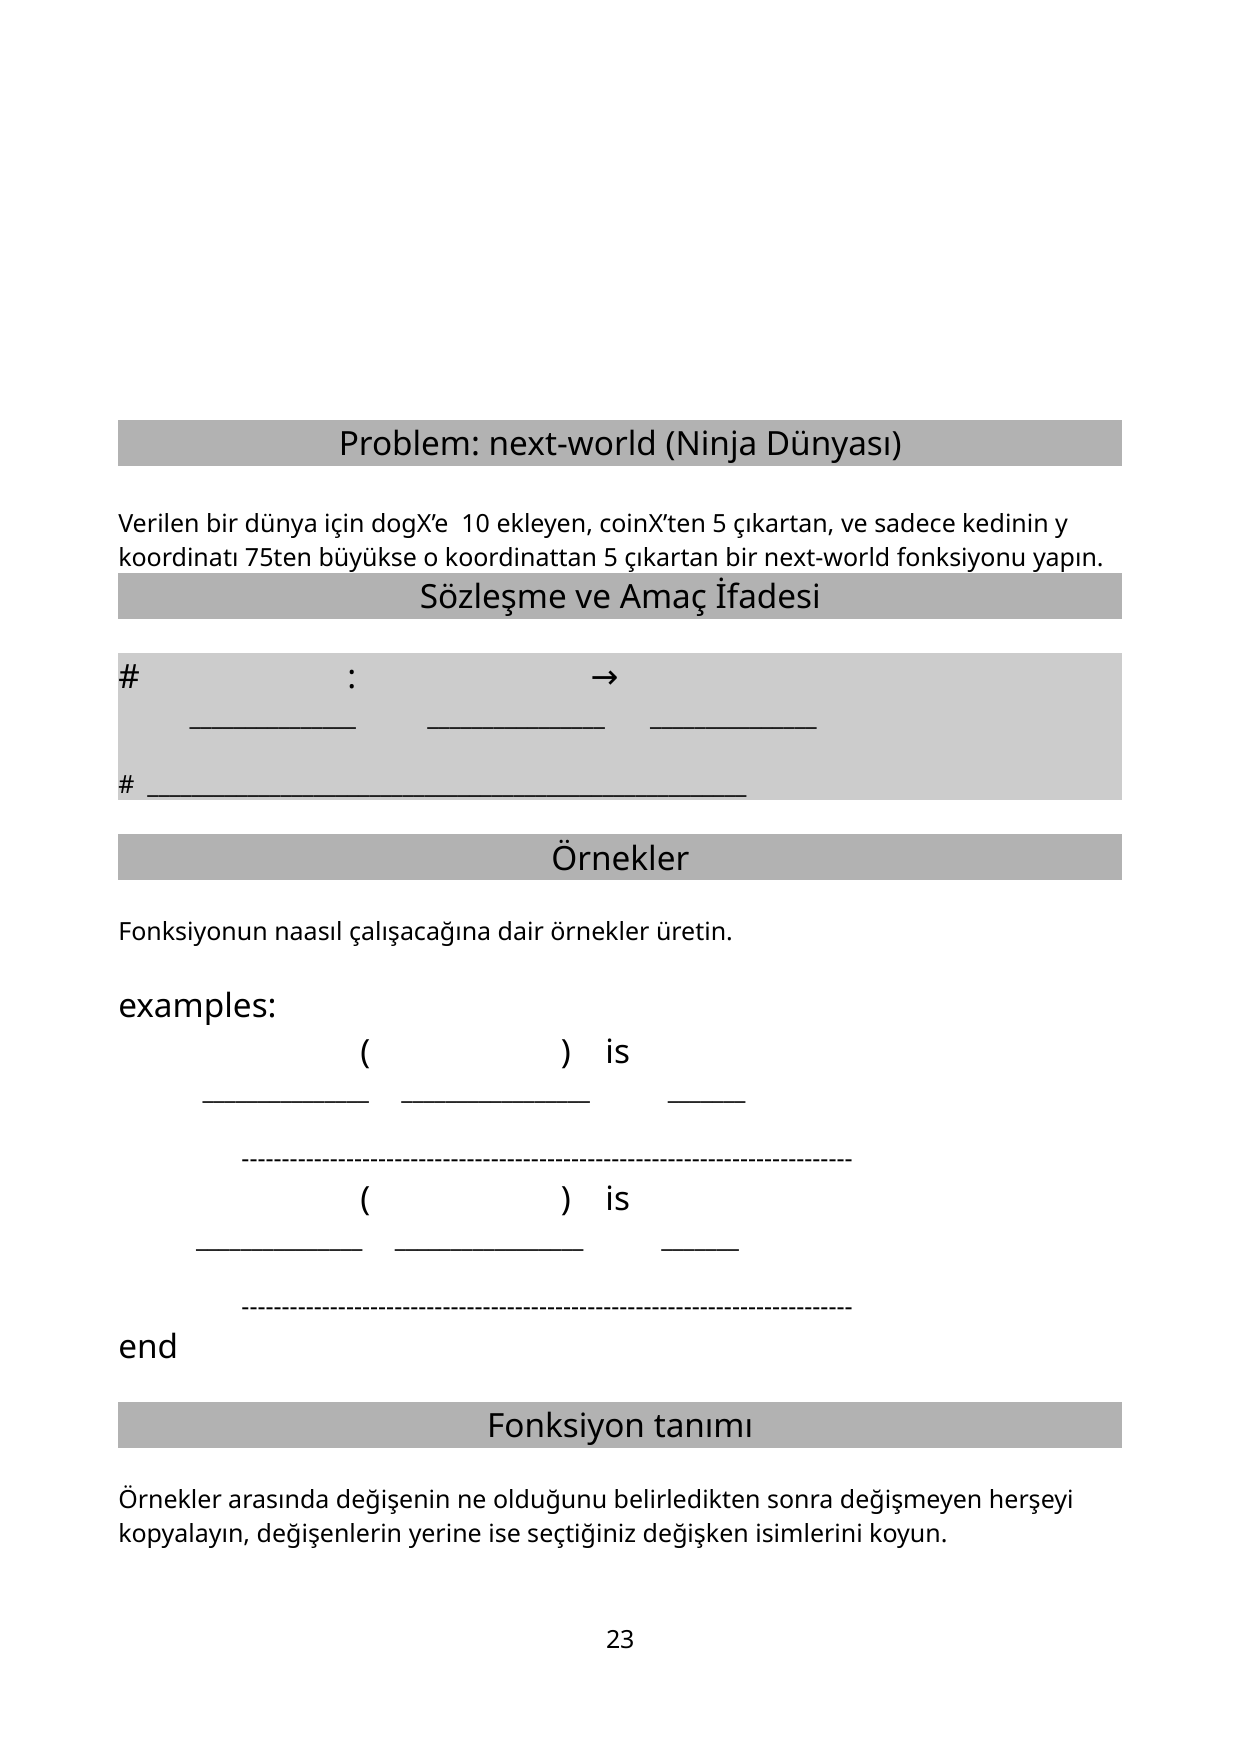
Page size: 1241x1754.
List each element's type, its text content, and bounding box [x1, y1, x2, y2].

text _______________ ________________ _______________ [118, 698, 1122, 732]
text examples: [118, 982, 1122, 1027]
text # : → [118, 653, 1122, 698]
text end [118, 1323, 1122, 1368]
text ( ) is [118, 1175, 1122, 1221]
text Örnekler [118, 834, 1122, 880]
text Fonksiyon tanımı [118, 1402, 1122, 1448]
text ---------------------------------------------------------------------------- [118, 1289, 1122, 1323]
text _______________ _________________ _______ [118, 1221, 1122, 1254]
text Örnekler arasında değişenin ne olduğunu belirledikten sonra değişmeyen herşeyi kopyalayın, değişenlerin yerine ise seçtiğiniz değişken isimlerini koyun. [118, 1482, 1122, 1550]
text Problem: next-world (Ninja Dünyası) [118, 420, 1122, 466]
text ( ) is [118, 1027, 1122, 1073]
text Sözleşme ve Amaç İfadesi [118, 573, 1122, 619]
text Verilen bir dünya için dogX’e 10 ekleyen, coinX’ten 5 çıkartan, ve sadece kedinin y koordinatı 75ten büyükse o koordinattan 5 çıkartan bir next-world fonksiyonu yapın. [118, 505, 1122, 573]
text _______________ _________________ _______ ---------------------------------------------------------------------------- [118, 1073, 1122, 1175]
text # ______________________________________________________ [118, 766, 1122, 800]
text Fonksiyonun naasıl çalışacağına dair örnekler üretin. [118, 914, 1122, 948]
